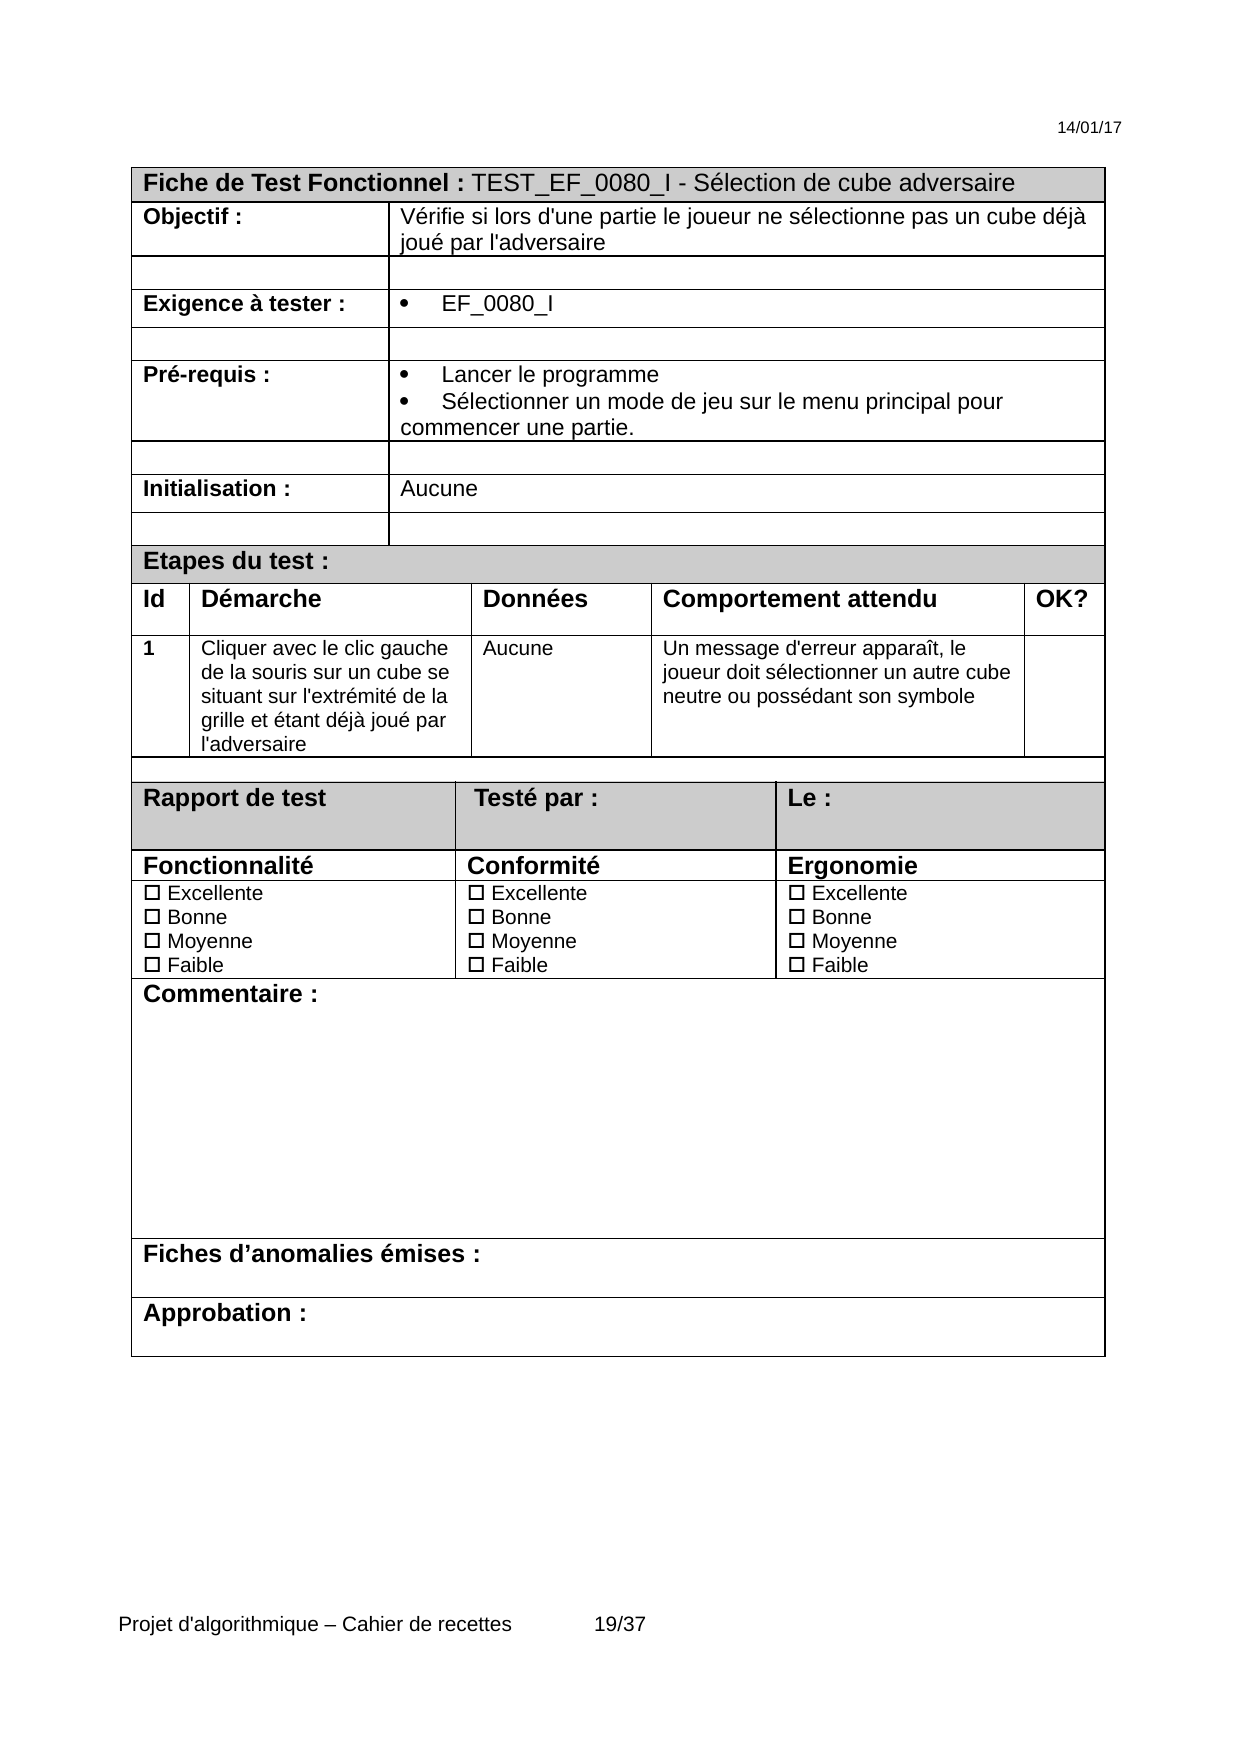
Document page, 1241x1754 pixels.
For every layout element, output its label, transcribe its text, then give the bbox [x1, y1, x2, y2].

table_cell 1 [132, 636, 189, 756]
table_cell [390, 257, 1104, 288]
table_cell OK? [1025, 584, 1104, 634]
table_cell Etapes du test : [132, 546, 1104, 583]
table_cell Objectif : [132, 203, 388, 255]
table_cell [132, 328, 388, 360]
table_cell Cliquer avec le clic gauche de la souris sur un cube se situant sur l'extrémité de la grille et étant déjà joué par l'adversaire [190, 636, 471, 756]
table_cell Commentaire : [132, 979, 1104, 1238]
table_cell [390, 513, 1104, 544]
table_cell [132, 257, 388, 288]
table_cell Testé par : [456, 783, 775, 849]
table_cell Lancer le programme Sélectionner un mode de jeu sur le menu principal pour commencer une partie. [390, 361, 1104, 440]
table_cell Aucune [390, 475, 1104, 511]
table_cell Rapport de test [132, 783, 455, 849]
table_cell [132, 513, 388, 544]
table_cell □ Excellente □ Bonne □ Moyenne □ Faible [132, 881, 455, 977]
table_cell Un message d'erreur apparaît, le joueur doit sélectionner un autre cube neutre ou possédant son symbole [652, 636, 1024, 756]
table_cell Aucune [472, 636, 651, 756]
table_cell [1025, 636, 1104, 756]
table_cell Fiches d’anomalies émises : [132, 1239, 1104, 1297]
table_cell [390, 328, 1104, 360]
table_cell Données [472, 584, 651, 634]
table_cell [390, 442, 1104, 473]
table_cell Conformité [456, 851, 775, 879]
table_cell Pré-requis : [132, 361, 388, 440]
table_cell [132, 758, 1104, 781]
table_cell Exigence à tester : [132, 290, 388, 327]
table_cell □ Excellente □ Bonne □ Moyenne □ Faible [456, 881, 775, 977]
table_cell Fonctionnalité [132, 851, 455, 879]
table_cell □ Excellente □ Bonne □ Moyenne □ Faible [777, 881, 1104, 977]
table_header Fiche de Test Fonctionnel : TEST_EF_0080_I - Sélection de cube adversaire [132, 168, 1104, 201]
table_cell Approbation : [132, 1298, 1104, 1356]
table_cell Comportement attendu [652, 584, 1024, 634]
table_cell EF_0080_I [390, 290, 1104, 327]
table_cell Le : [777, 783, 1104, 849]
table_cell Démarche [190, 584, 471, 634]
table_cell [132, 442, 388, 473]
table_cell Vérifie si lors d'une partie le joueur ne sélectionne pas un cube déjà joué par l'adversaire [390, 203, 1104, 255]
table_cell Initialisation : [132, 475, 388, 511]
table_cell Id [132, 584, 189, 634]
table_cell Ergonomie [777, 851, 1104, 879]
